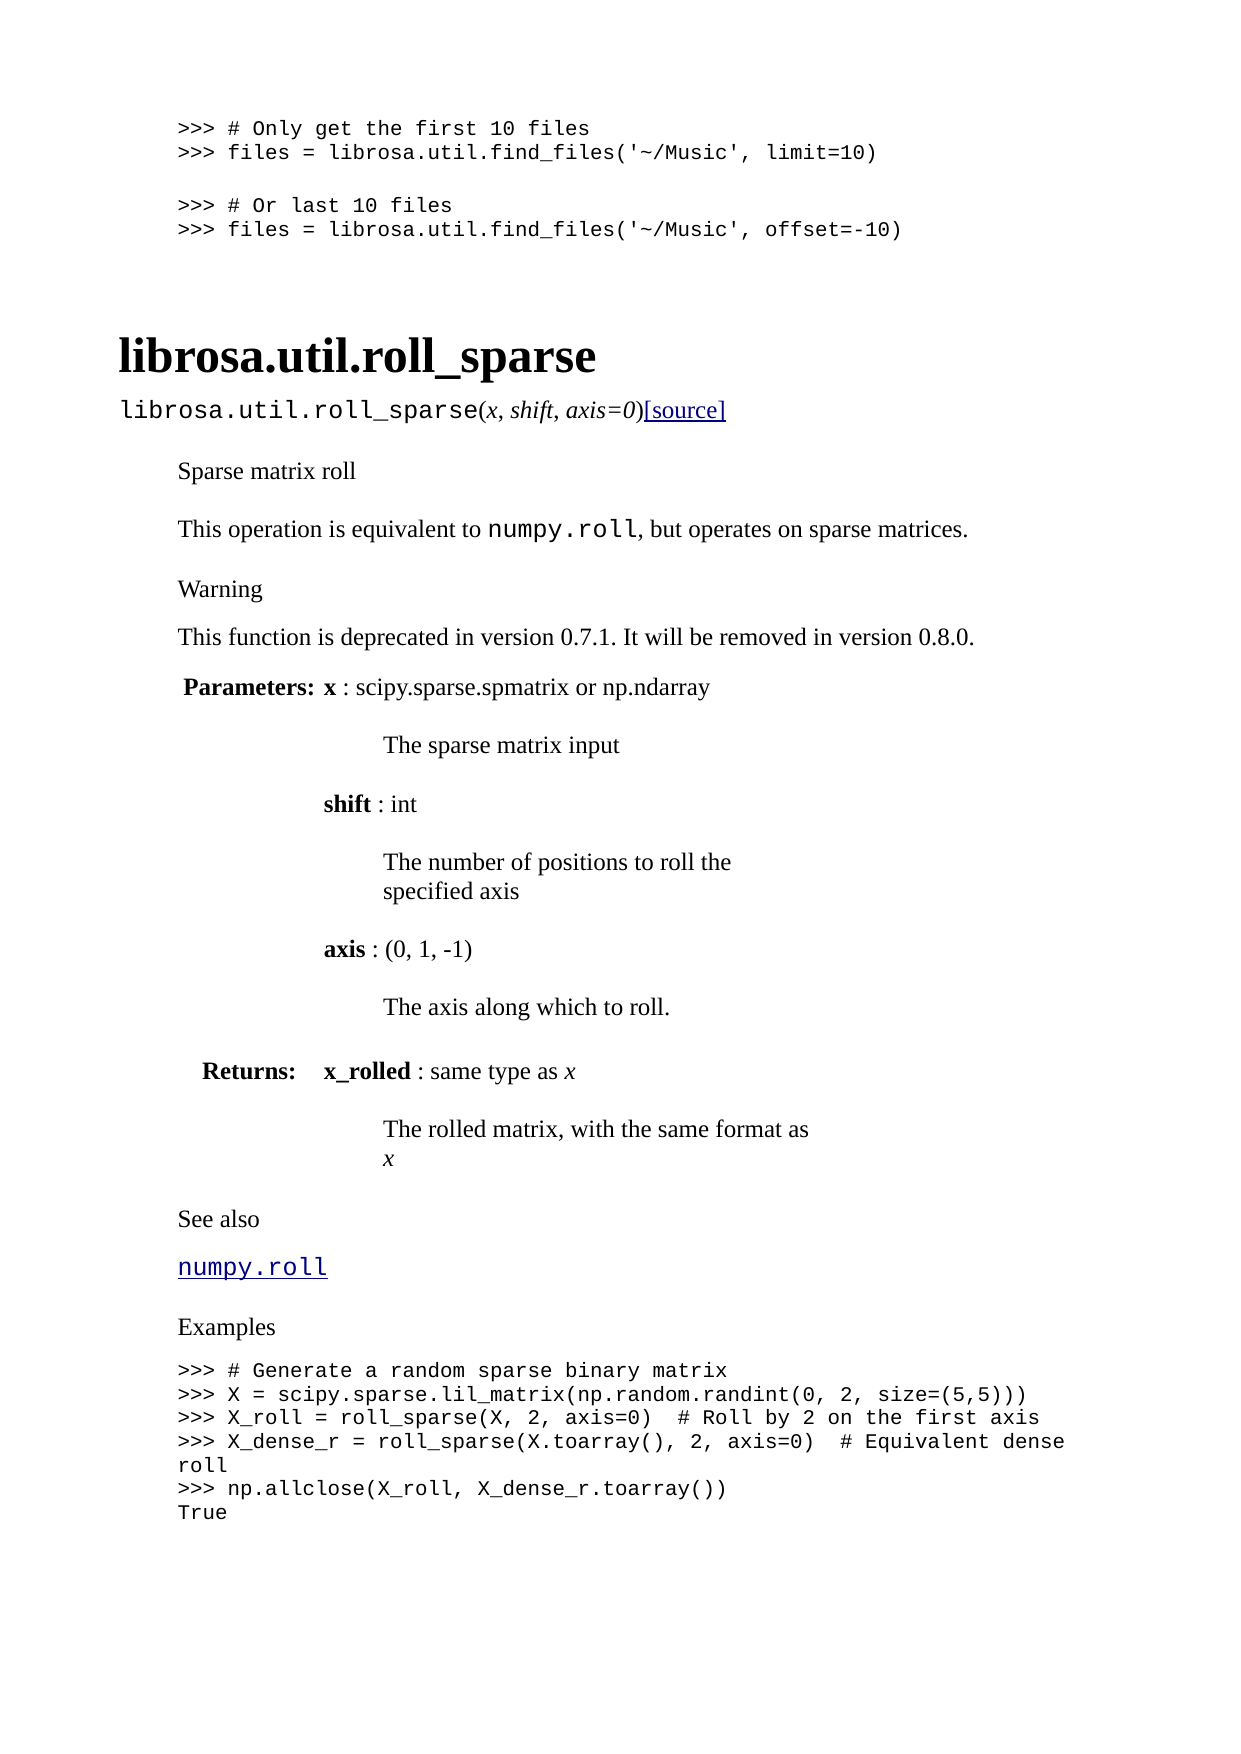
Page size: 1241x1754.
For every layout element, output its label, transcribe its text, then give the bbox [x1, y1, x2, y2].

text See also [177, 1204, 1122, 1233]
text >>> X = scipy.sparse.lil_matrix(np.random.randint(0, 2, size=(5,5))) [177, 1384, 1122, 1407]
table_header Parameters: [177, 670, 321, 1053]
text Warning [177, 574, 1122, 603]
subtitle librosa.util.roll_sparse(x, shift, axis=0)[source] [118, 395, 1122, 426]
table_cell x_rolled : same type as x The rolled matrix, with the same format as x [321, 1054, 825, 1204]
text >>> # Generate a random sparse binary matrix [177, 1360, 1122, 1384]
text >>> files = librosa.util.find_files('~/Music', offset=-10) [177, 218, 1122, 242]
text >>> X_roll = roll_sparse(X, 2, axis=0) # Roll by 2 on the first axis [177, 1407, 1122, 1431]
text >>> # Only get the first 10 files [177, 118, 1122, 142]
text True [177, 1502, 1122, 1526]
table_header x : scipy.sparse.spmatrix or np.ndarray The sparse matrix input shift : int The number of positions to roll the specified axis axis : (0, 1, -1) The axis along which to roll. [321, 670, 825, 1053]
list Sparse matrix roll [177, 456, 1122, 484]
text >>> files = librosa.util.find_files('~/Music', limit=10) [177, 142, 1122, 165]
text >>> np.allclose(X_roll, X_dense_r.toarray()) [177, 1478, 1122, 1502]
list This operation is equivalent to numpy.roll, but operates on sparse matrices. [177, 514, 1122, 545]
text Examples [177, 1312, 1122, 1341]
table_cell Returns: [177, 1054, 321, 1204]
text This function is deprecated in version 0.7.1. It will be removed in version 0.8.0. [177, 622, 1122, 651]
text >>> X_dense_r = roll_sparse(X.toarray(), 2, axis=0) # Equivalent dense roll [177, 1431, 1122, 1478]
subtitle numpy.roll [177, 1252, 1122, 1283]
text >>> # Or last 10 files [177, 195, 1122, 218]
subtitle librosa.util.roll_sparse [118, 325, 1122, 383]
